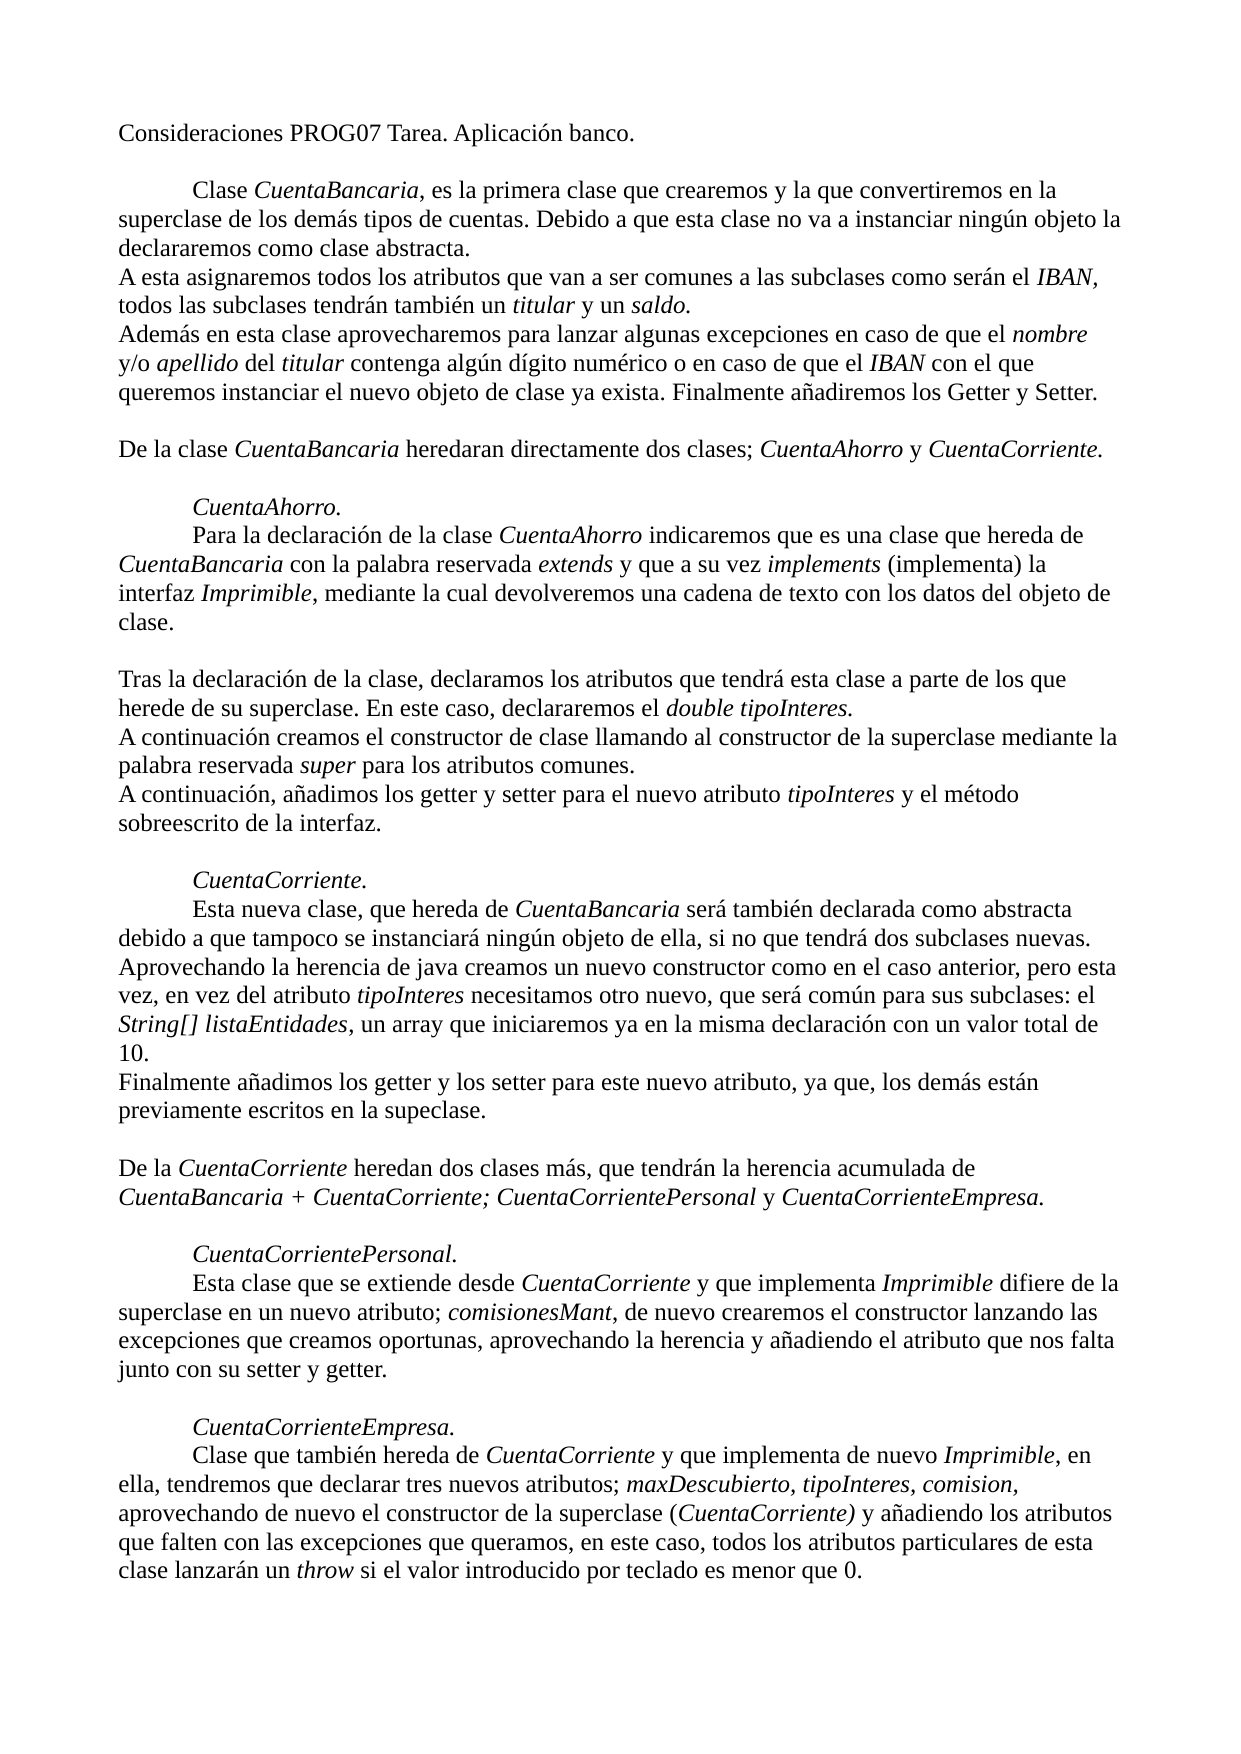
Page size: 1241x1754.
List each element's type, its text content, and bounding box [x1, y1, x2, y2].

text A continuación, añadimos los getter y setter para el nuevo atributo tipoInteres y el método sobreescrito de la interfaz. [118, 779, 1122, 837]
text De la CuentaCorriente heredan dos clases más, que tendrán la herencia acumulada de CuentaBancaria + CuentaCorriente; CuentaCorrientePersonal y CuentaCorrienteEmpresa. [118, 1153, 1122, 1211]
text CuentaCorrienteEmpresa. [118, 1412, 1122, 1441]
text CuentaCorrientePersonal. [118, 1239, 1122, 1268]
text CuentaCorriente. [118, 866, 1122, 894]
text Esta nueva clase, que hereda de CuentaBancaria será también declarada como abstracta debido a que tampoco se instanciará ningún objeto de ella, si no que tendrá dos subclases nuevas. [118, 894, 1122, 952]
text Además en esta clase aprovecharemos para lanzar algunas excepciones en caso de que el nombre y/o apellido del titular contenga algún dígito numérico o en caso de que el IBAN con el que queremos instanciar el nuevo objeto de clase ya exista. Finalmente añadiremos los Getter y Setter. [118, 319, 1122, 406]
text A esta asignaremos todos los atributos que van a ser comunes a las subclases como serán el IBAN, todos las subclases tendrán también un titular y un saldo. [118, 262, 1122, 319]
text Para la declaración de la clase CuentaAhorro indicaremos que es una clase que hereda de CuentaBancaria con la palabra reservada extends y que a su vez implements (implementa) la interfaz Imprimible, mediante la cual devolveremos una cadena de texto con los datos del objeto de clase. [118, 521, 1122, 636]
text A continuación creamos el constructor de clase llamando al constructor de la superclase mediante la palabra reservada super para los atributos comunes. [118, 722, 1122, 779]
text Finalmente añadimos los getter y los setter para este nuevo atributo, ya que, los demás están previamente escritos en la supeclase. [118, 1067, 1122, 1124]
text Clase CuentaBancaria, es la primera clase que crearemos y la que convertiremos en la superclase de los demás tipos de cuentas. Debido a que esta clase no va a instanciar ningún objeto la declararemos como clase abstracta. [118, 176, 1122, 262]
text Esta clase que se extiende desde CuentaCorriente y que implementa Imprimible difiere de la superclase en un nuevo atributo; comisionesMant, de nuevo crearemos el constructor lanzando las excepciones que creamos oportunas, aprovechando la herencia y añadiendo el atributo que nos falta junto con su setter y getter. [118, 1268, 1122, 1383]
text Tras la declaración de la clase, declaramos los atributos que tendrá esta clase a parte de los que herede de su superclase. En este caso, declararemos el double tipoInteres. [118, 664, 1122, 722]
text CuentaAhorro. [118, 492, 1122, 521]
text De la clase CuentaBancaria heredaran directamente dos clases; CuentaAhorro y CuentaCorriente. [118, 434, 1122, 463]
text Consideraciones PROG07 Tarea. Aplicación banco. [118, 118, 1122, 147]
text Aprovechando la herencia de java creamos un nuevo constructor como en el caso anterior, pero esta vez, en vez del atributo tipoInteres necesitamos otro nuevo, que será común para sus subclases: el String[] listaEntidades, un array que iniciaremos ya en la misma declaración con un valor total de 10. [118, 952, 1122, 1067]
text Clase que también hereda de CuentaCorriente y que implementa de nuevo Imprimible, en ella, tendremos que declarar tres nuevos atributos; maxDescubierto, tipoInteres, comision, aprovechando de nuevo el constructor de la superclase (CuentaCorriente) y añadiendo los atributos que falten con las excepciones que queramos, en este caso, todos los atributos particulares de esta clase lanzarán un throw si el valor introducido por teclado es menor que 0. [118, 1441, 1122, 1584]
